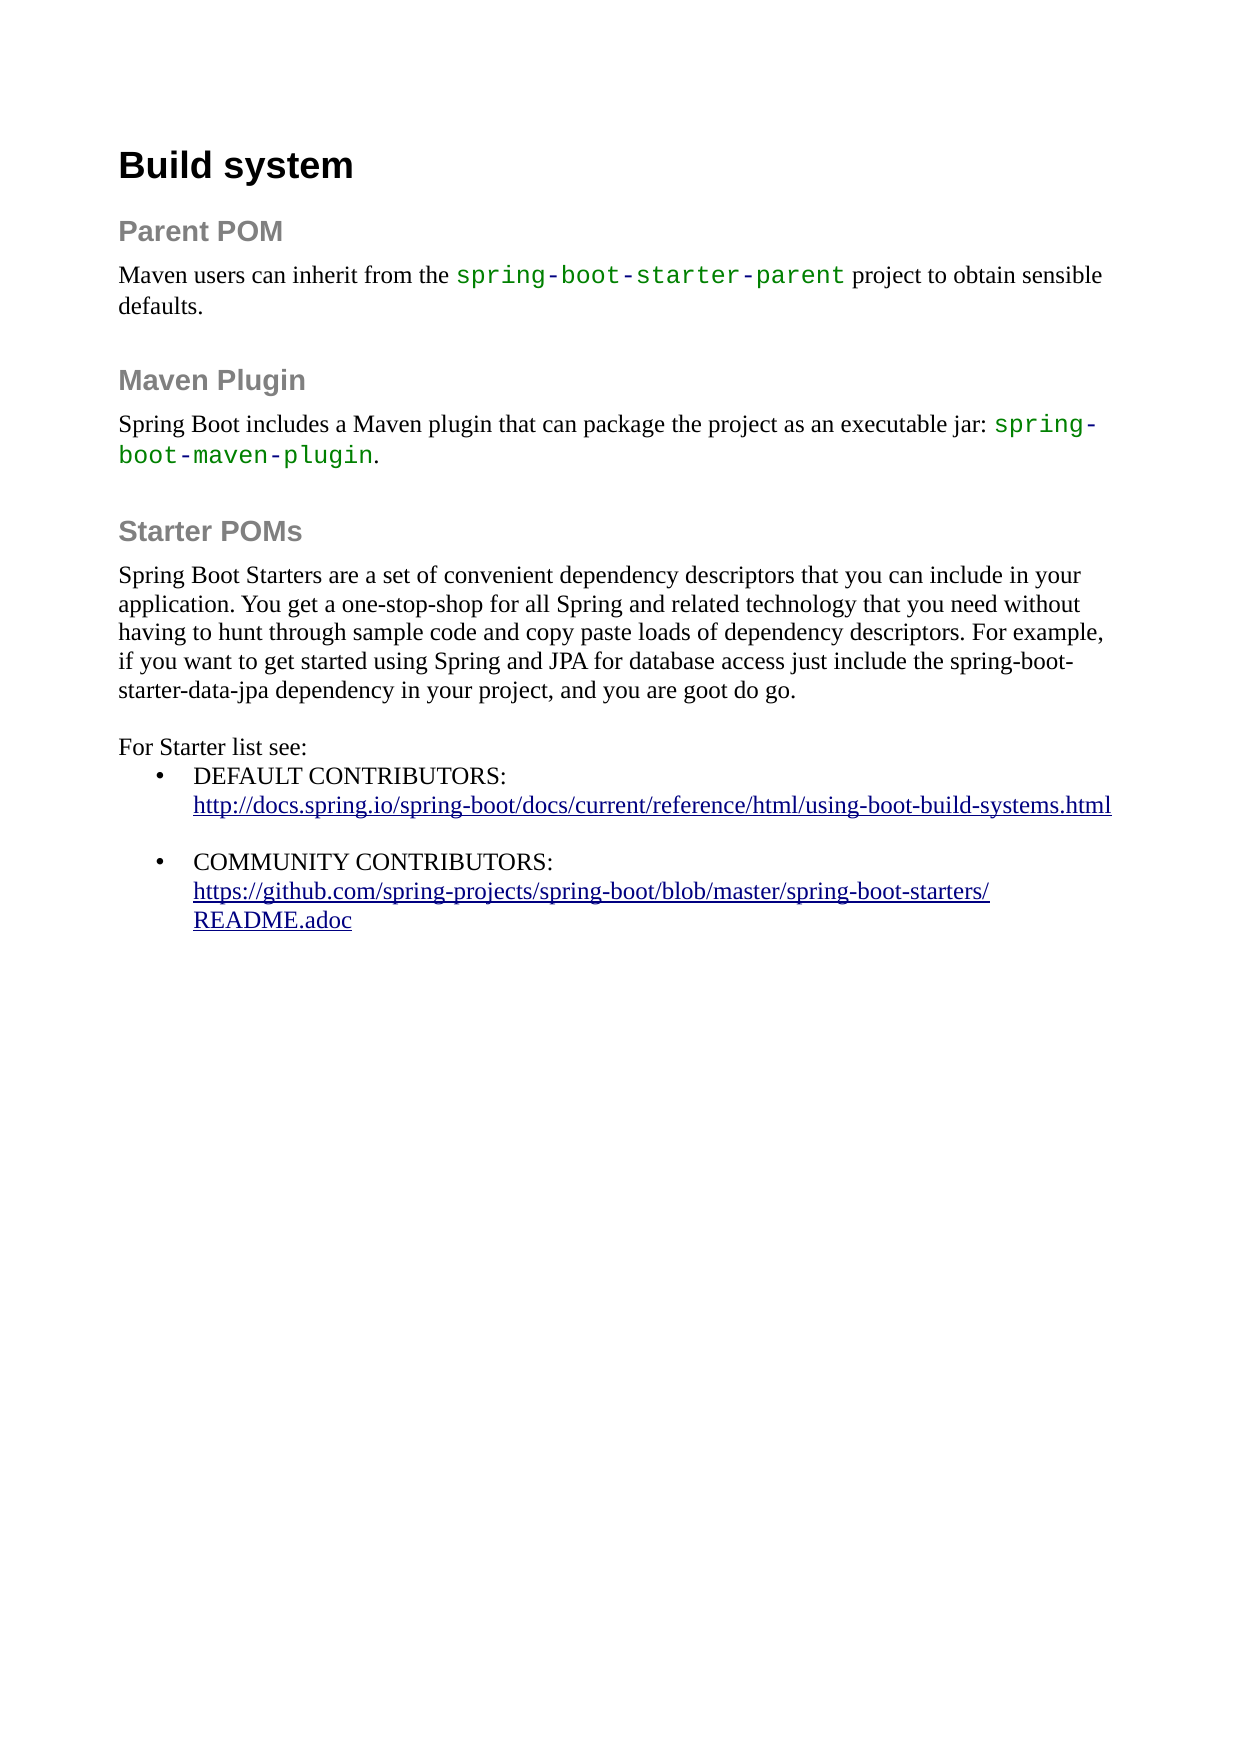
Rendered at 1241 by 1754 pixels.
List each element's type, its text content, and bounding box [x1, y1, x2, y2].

subtitle Maven Plugin [118, 363, 1122, 396]
subtitle Build system [118, 143, 1122, 187]
text Spring Boot Starters are a set of convenient dependency descriptors that you can include in your application. You get a one-stop-shop for all Spring and related technology that you need without having to hunt through sample code and copy paste loads of dependency descriptors. For example, if you want to get started using Spring and JPA for database access just include the spring-boot-starter-data-jpa dependency in your project, and you are goot do go. [118, 560, 1122, 704]
subtitle Parent POM [118, 214, 1122, 247]
list DEFAULT CONTRIBUTORS: http://docs.spring.io/spring-boot/docs/current/reference/html/using-boot-build-systems.html [156, 761, 1122, 819]
text For Starter list see: [118, 732, 1122, 761]
text Spring Boot includes a Maven plugin that can package the project as an executable jar: spring-boot-maven-plugin. [118, 409, 1122, 471]
subtitle Starter POMs [118, 514, 1122, 547]
list COMMUNITY CONTRIBUTORS: https://github.com/spring-projects/spring-boot/blob/master/spring-boot-starters/README.adoc [156, 847, 1122, 934]
text Maven users can inherit from the spring-boot-starter-parent project to obtain sensible defaults. [118, 260, 1122, 319]
